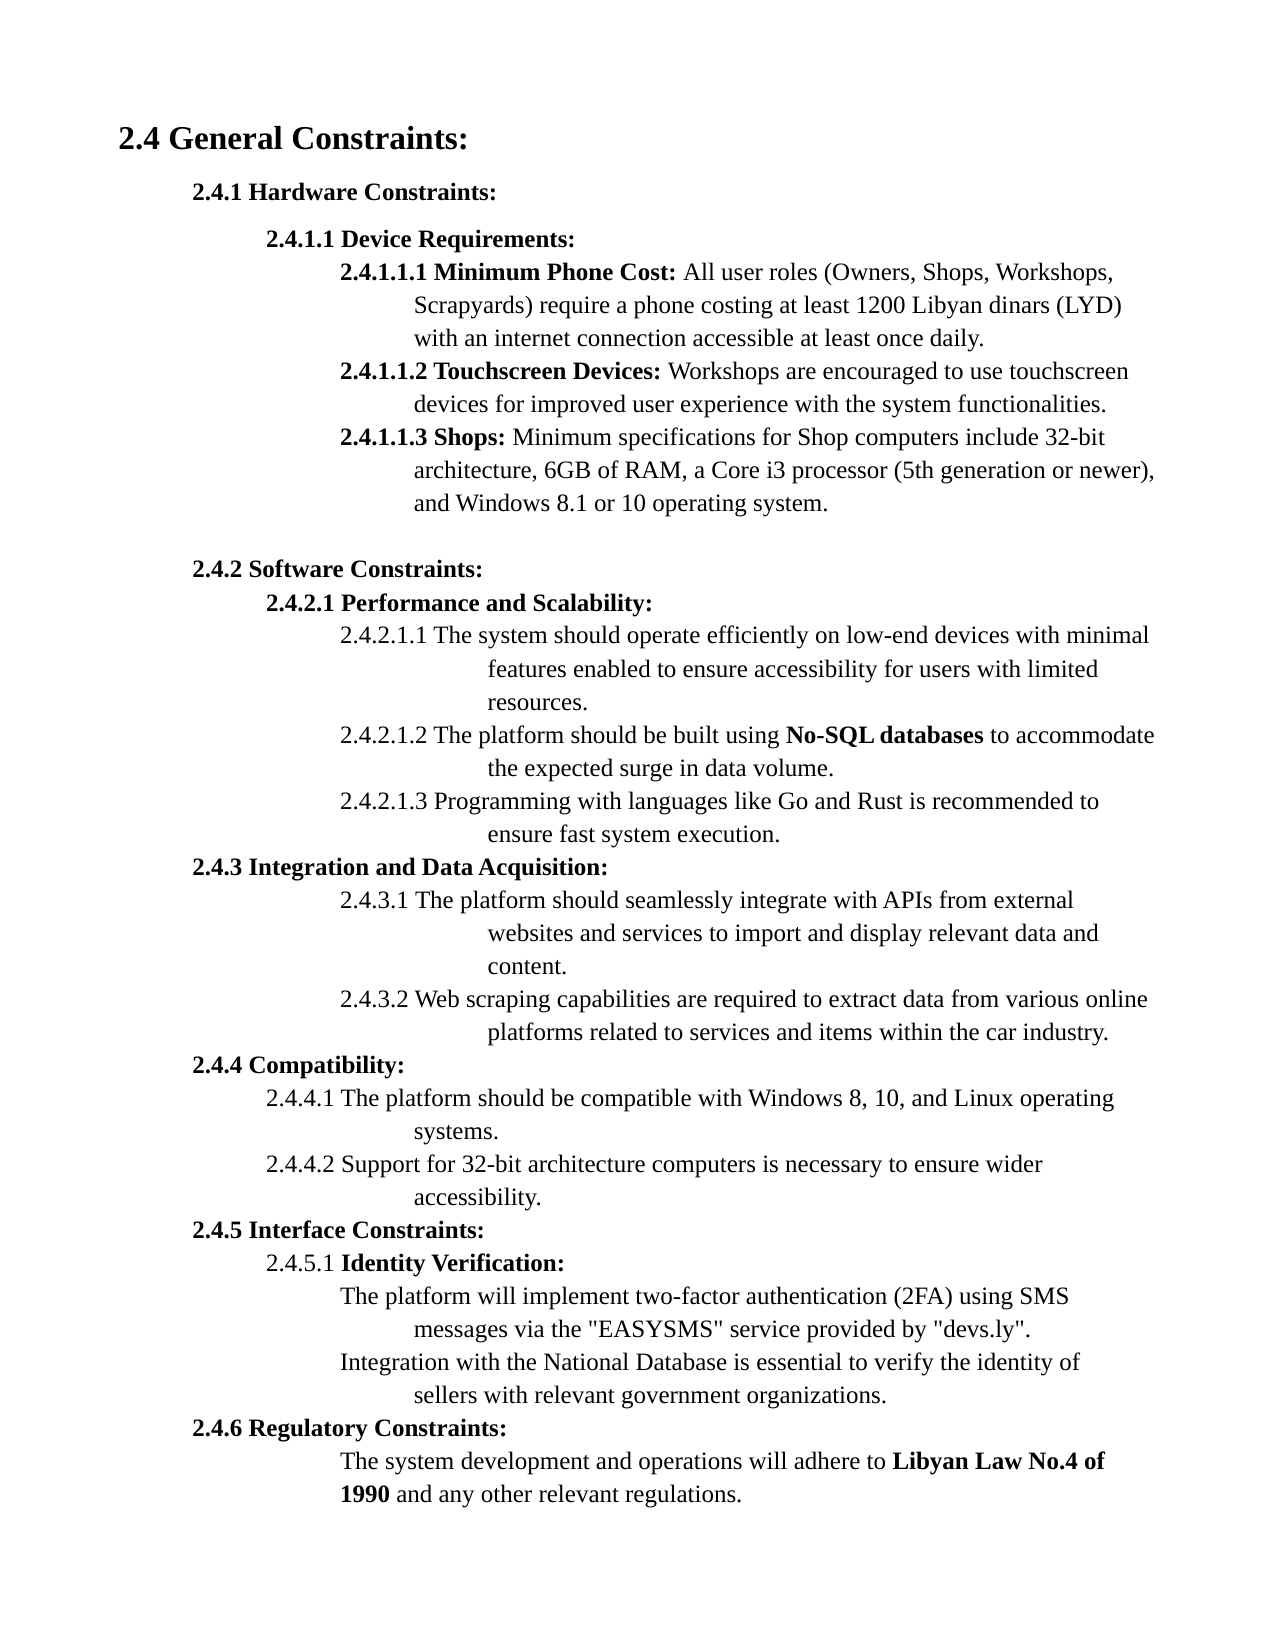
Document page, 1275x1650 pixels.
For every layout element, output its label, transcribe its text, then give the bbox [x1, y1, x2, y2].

text 2.4.1.1 Device Requirements: [118, 224, 1157, 253]
text 2.4.5.1 Identity Verification: [118, 1248, 1157, 1277]
text The system development and operations will adhere to Libyan Law No.4 of 1990 and any other relevant regulations. [118, 1446, 1157, 1508]
text Integration with the National Database is essential to verify the identity of sellers with relevant government organizations. [118, 1347, 1157, 1409]
text 2.4.1.1.2 Touchscreen Devices: Workshops are encouraged to use touchscreen devices for improved user experience with the system functionalities. [118, 356, 1157, 418]
text 2.4.5 Interface Constraints: [118, 1215, 1157, 1244]
text 2.4.2.1 Performance and Scalability: [118, 588, 1157, 616]
text 2.4.2 Software Constraints: [118, 554, 1157, 583]
text The platform will implement two-factor authentication (2FA) using SMS messages via the "EASYSMS" service provided by "devs.ly". [118, 1281, 1157, 1343]
text 2.4.4.1 The platform should be compatible with Windows 8, 10, and Linux operating systems. [118, 1083, 1157, 1145]
text 2.4.4.2 Support for 32-bit architecture computers is necessary to ensure wider accessibility. [118, 1149, 1157, 1211]
text 2.4.3.2 Web scraping capabilities are required to extract data from various online platforms related to services and items within the car industry. [118, 984, 1157, 1046]
text 2.4.2.1.2 The platform should be built using No-SQL databases to accommodate the expected surge in data volume. [118, 720, 1157, 781]
text 2.4.4 Compatibility: [118, 1050, 1157, 1079]
text 2.4.3 Integration and Data Acquisition: [118, 852, 1157, 881]
text 2.4.3.1 The platform should seamlessly integrate with APIs from external websites and services to import and display relevant data and content. [118, 885, 1157, 979]
text 2.4.6 Regulatory Constraints: [118, 1413, 1157, 1442]
text 2.4.1 Hardware Constraints: [118, 177, 1157, 206]
text 2.4 General Constraints: [118, 118, 1157, 156]
text 2.4.2.1.1 The system should operate efficiently on low-end devices with minimal features enabled to ensure accessibility for users with limited resources. [118, 621, 1157, 715]
text 2.4.1.1.1 Minimum Phone Cost: All user roles (Owners, Shops, Workshops, Scrapyards) require a phone costing at least 1200 Libyan dinars (LYD) with an internet connection accessible at least once daily. [118, 257, 1157, 352]
text 2.4.2.1.3 Programming with languages like Go and Rust is recommended to ensure fast system execution. [118, 786, 1157, 847]
text 2.4.1.1.3 Shops: Minimum specifications for Shop computers include 32-bit architecture, 6GB of RAM, a Core i3 processor (5th generation or newer), and Windows 8.1 or 10 operating system. [118, 422, 1157, 517]
